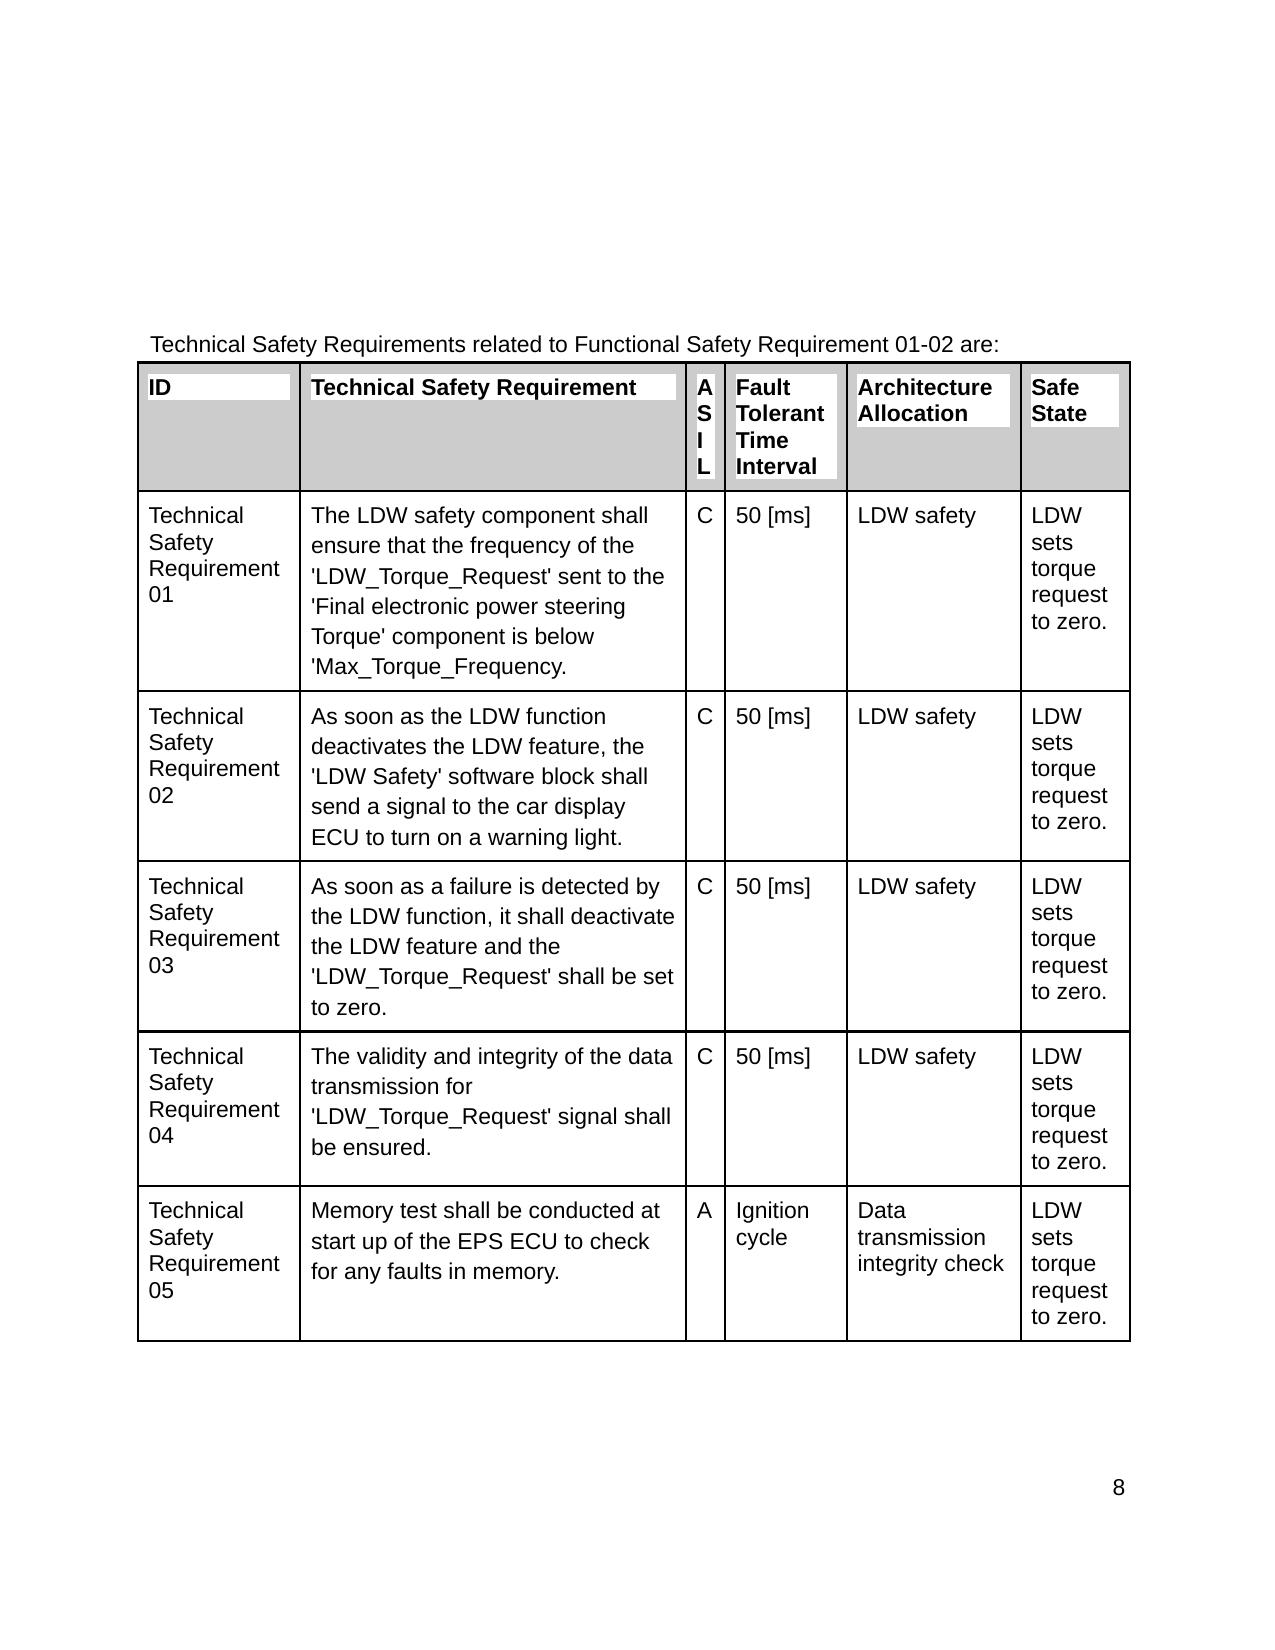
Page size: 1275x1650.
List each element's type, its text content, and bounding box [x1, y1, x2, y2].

table_cell LDW safety [848, 862, 1020, 1030]
table_cell The validity and integrity of the data transmission for 'LDW_Torque_Request' signal shall be ensured. [301, 1033, 685, 1185]
table_header ASIL [687, 364, 724, 490]
text Technical Safety Requirements related to Functional Safety Requirement 01-02 are: [150, 331, 1125, 358]
table_cell LDW safety [848, 692, 1020, 860]
table_cell A [687, 1187, 724, 1340]
table_cell LDW sets torque request to zero. [1022, 1033, 1129, 1185]
table_cell The LDW safety component shall ensure that the frequency of the 'LDW_Torque_Request' sent to the 'Final electronic power steering Torque' component is below 'Max_Torque_Frequency. [301, 492, 685, 690]
table_header Fault Tolerant Time Interval [726, 364, 846, 490]
table_cell C [687, 862, 724, 1030]
table_cell 50 [ms] [726, 692, 846, 860]
table_cell C [687, 1033, 724, 1185]
table_cell 50 [ms] [726, 862, 846, 1030]
table_cell C [687, 692, 724, 860]
table_cell LDW safety [848, 492, 1020, 690]
table_cell 50 [ms] [726, 1033, 846, 1185]
table_cell Technical Safety Requirement 05 [139, 1187, 299, 1340]
table_cell Memory test shall be conducted at start up of the EPS ECU to check for any faults in memory. [301, 1187, 685, 1340]
table_cell LDW sets torque request to zero. [1022, 692, 1129, 860]
table_cell LDW sets torque request to zero. [1022, 862, 1129, 1030]
table_cell As soon as a failure is detected by the LDW function, it shall deactivate the LDW feature and the 'LDW_Torque_Request' shall be set to zero. [301, 862, 685, 1030]
table_cell C [687, 492, 724, 690]
table_cell As soon as the LDW function deactivates the LDW feature, the 'LDW Safety' software block shall send a signal to the car display ECU to turn on a warning light. [301, 692, 685, 860]
table_cell LDW safety [848, 1033, 1020, 1185]
table_header Architecture Allocation [848, 364, 1020, 490]
table_cell Technical Safety Requirement 03 [139, 862, 299, 1030]
table_cell LDW sets torque request to zero. [1022, 1187, 1129, 1340]
table_cell 50 [ms] [726, 492, 846, 690]
table_cell Technical Safety Requirement 04 [139, 1033, 299, 1185]
table_cell Data transmission integrity check [848, 1187, 1020, 1340]
table_cell Technical Safety Requirement 02 [139, 692, 299, 860]
table_cell LDW sets torque request to zero. [1022, 492, 1129, 690]
table_header Safe State [1022, 364, 1129, 490]
table_header Technical Safety Requirement [301, 364, 685, 490]
table_header ID [139, 364, 299, 490]
table_cell Ignition cycle [726, 1187, 846, 1340]
table_cell Technical Safety Requirement 01 [139, 492, 299, 690]
